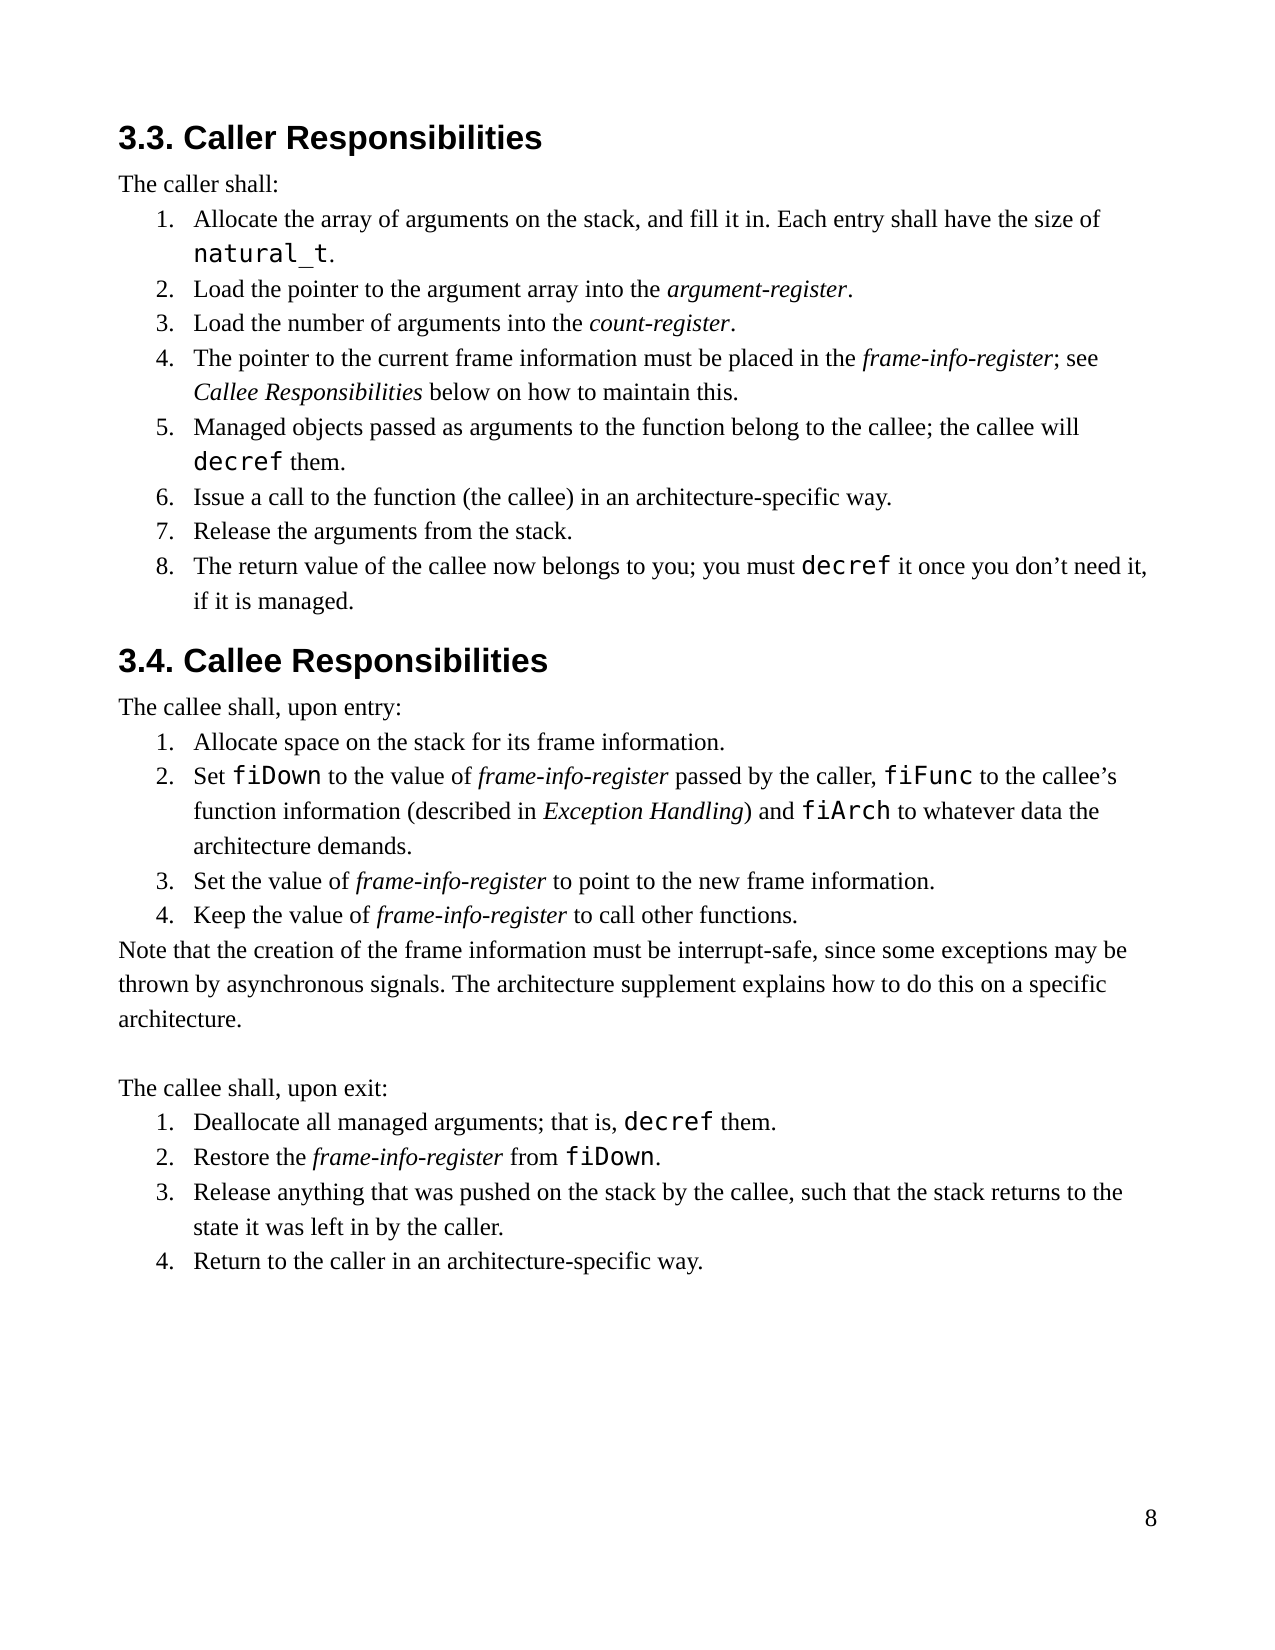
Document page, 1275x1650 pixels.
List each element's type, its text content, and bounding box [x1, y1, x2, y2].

text The callee shall, upon entry: [118, 692, 1157, 721]
list Issue a call to the function (the callee) in an architecture-specific way. [156, 482, 1157, 511]
list Set the value of frame-info-register to point to the new frame information. [156, 866, 1157, 894]
list Allocate space on the stack for its frame information. [156, 727, 1157, 756]
list Allocate the array of arguments on the stack, and fill it in. Each entry shall have the size of natural_t. [156, 204, 1157, 268]
list Load the pointer to the argument array into the argument-register. [156, 274, 1157, 303]
list Restore the frame-info-register from fiDown. [156, 1142, 1157, 1172]
text The caller shall: [118, 169, 1157, 198]
list The return value of the callee now belongs to you; you must decref it once you don’t need it, if it is managed. [156, 551, 1157, 614]
list Release the arguments from the stack. [156, 516, 1157, 545]
list Return to the caller in an architecture-specific way. [156, 1246, 1157, 1275]
list Set fiDown to the value of frame-info-register passed by the caller, fiFunc to the callee’s function information (described in Exception Handling) and fiArch to whatever data the architecture demands. [156, 761, 1157, 860]
subtitle 3.4. Callee Responsibilities [118, 641, 1157, 680]
list Load the number of arguments into the count-register. [156, 308, 1157, 337]
subtitle 3.3. Caller Responsibilities [118, 118, 1157, 157]
list Managed objects passed as arguments to the function belong to the callee; the callee will decref them. [156, 412, 1157, 476]
text The callee shall, upon exit: [118, 1073, 1157, 1101]
list Keep the value of frame-info-register to call other functions. [156, 900, 1157, 929]
list Deallocate all managed arguments; that is, decref them. [156, 1107, 1157, 1136]
text Note that the creation of the frame information must be interrupt-safe, since some exceptions may be thrown by asynchronous signals. The architecture supplement explains how to do this on a specific architecture. [118, 935, 1157, 1032]
list The pointer to the current frame information must be placed in the frame-info-register; see Callee Responsibilities below on how to maintain this. [156, 343, 1157, 406]
list Release anything that was pushed on the stack by the callee, such that the stack returns to the state it was left in by the caller. [156, 1177, 1157, 1241]
